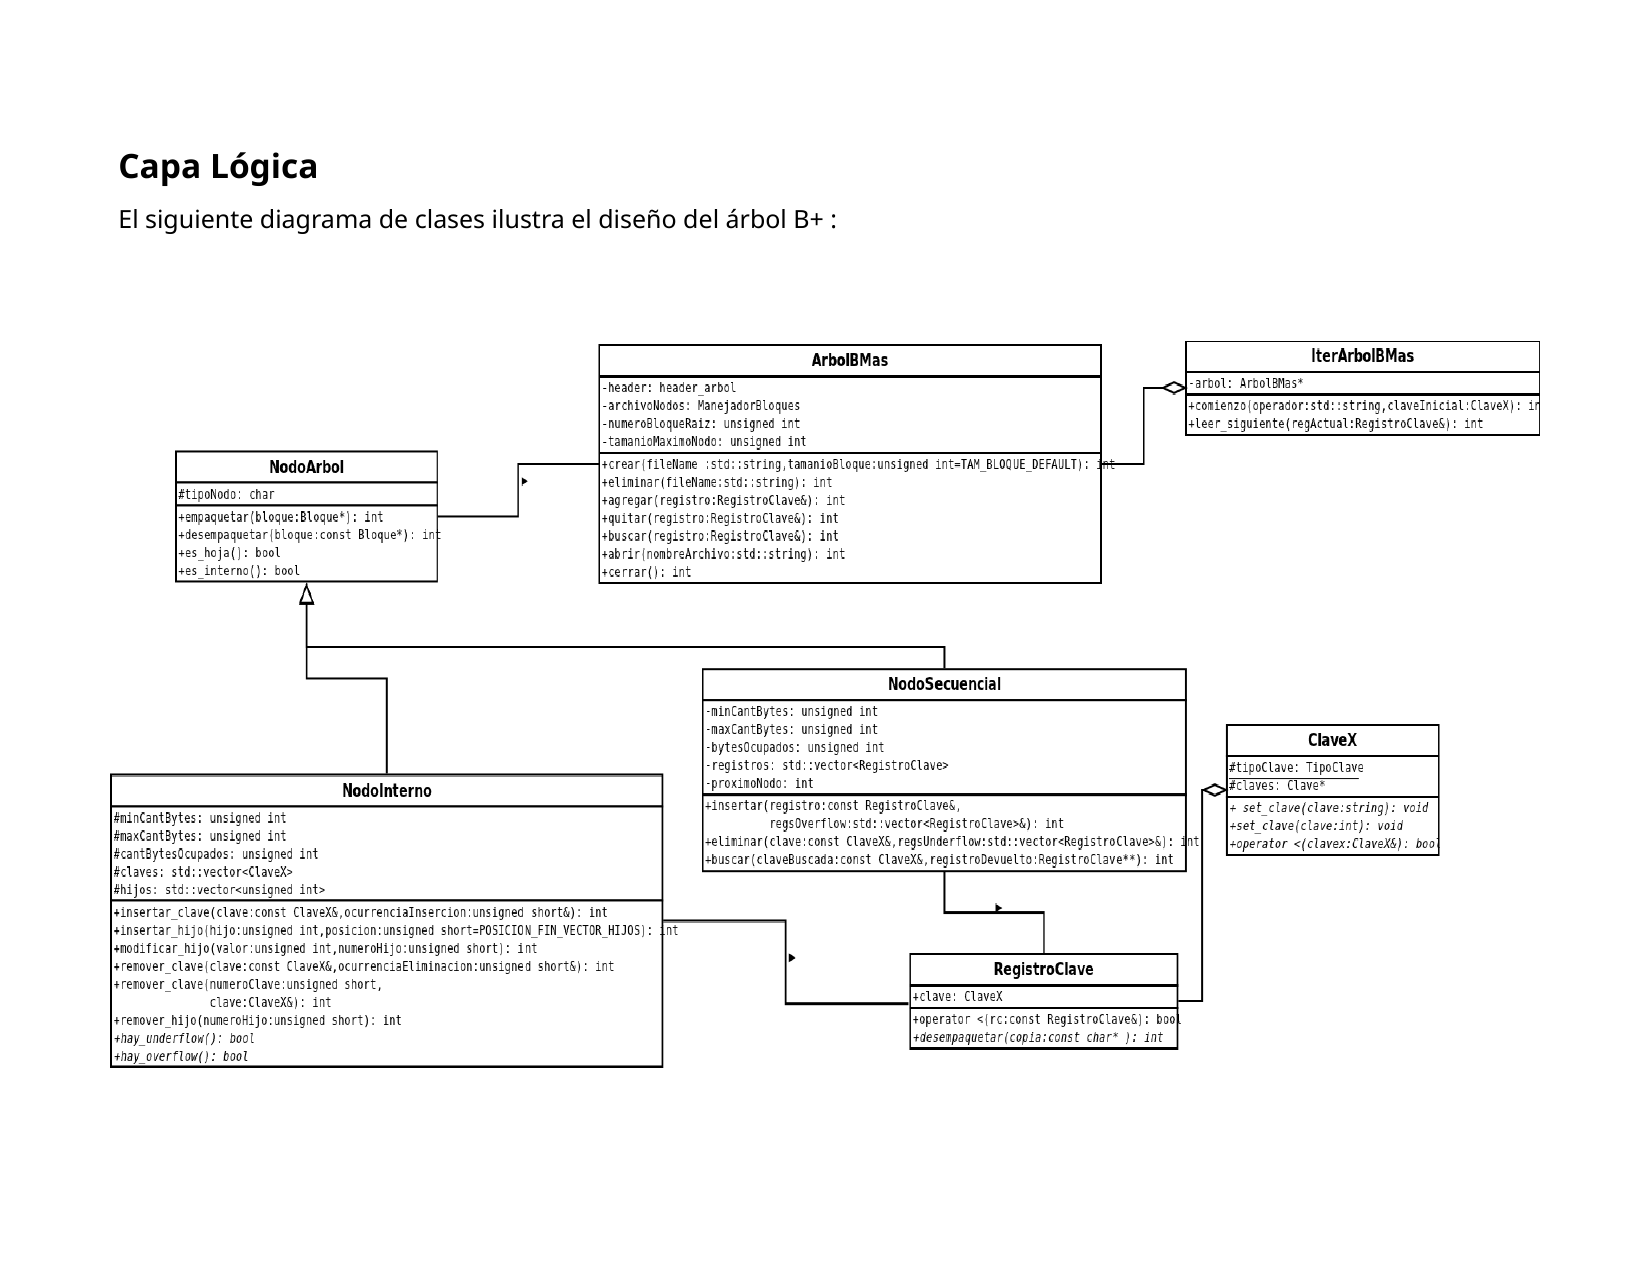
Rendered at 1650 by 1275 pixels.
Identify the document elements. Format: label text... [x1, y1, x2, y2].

subtitle Capa Lógica [118, 143, 1532, 189]
text El siguiente diagrama de clases ilustra el diseño del árbol B+ : [118, 201, 1532, 235]
picture [110, 341, 1540, 1068]
